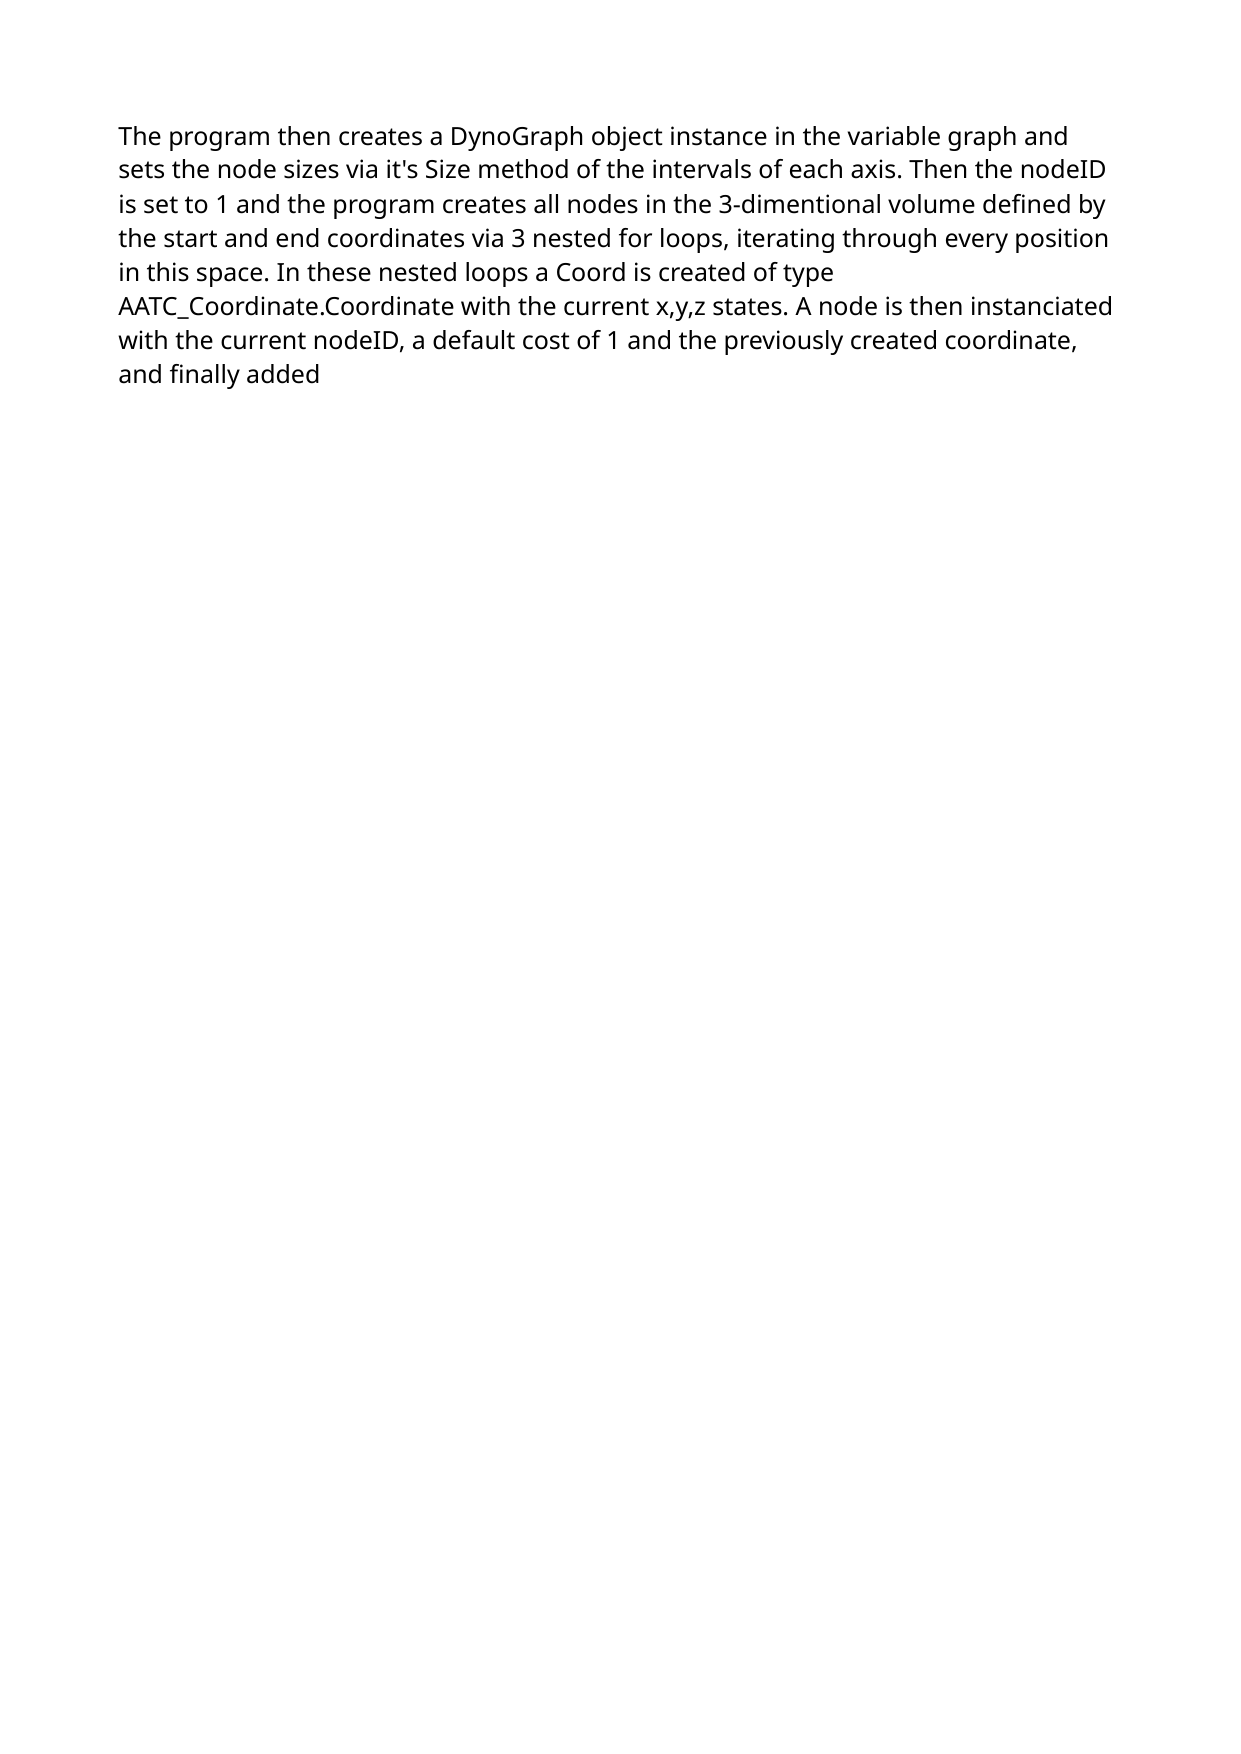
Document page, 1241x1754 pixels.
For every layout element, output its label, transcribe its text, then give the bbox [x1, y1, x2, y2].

text The program then creates a DynoGraph object instance in the variable graph and sets the node sizes via it's Size method of the intervals of each axis. Then the nodeID is set to 1 and the program creates all nodes in the 3-dimentional volume defined by the start and end coordinates via 3 nested for loops, iterating through every position in this space. In these nested loops a Coord is created of type AATC_Coordinate.Coordinate with the current x,y,z states. A node is then instanciated with the current nodeID, a default cost of 1 and the previously created coordinate, and finally added [118, 118, 1122, 391]
